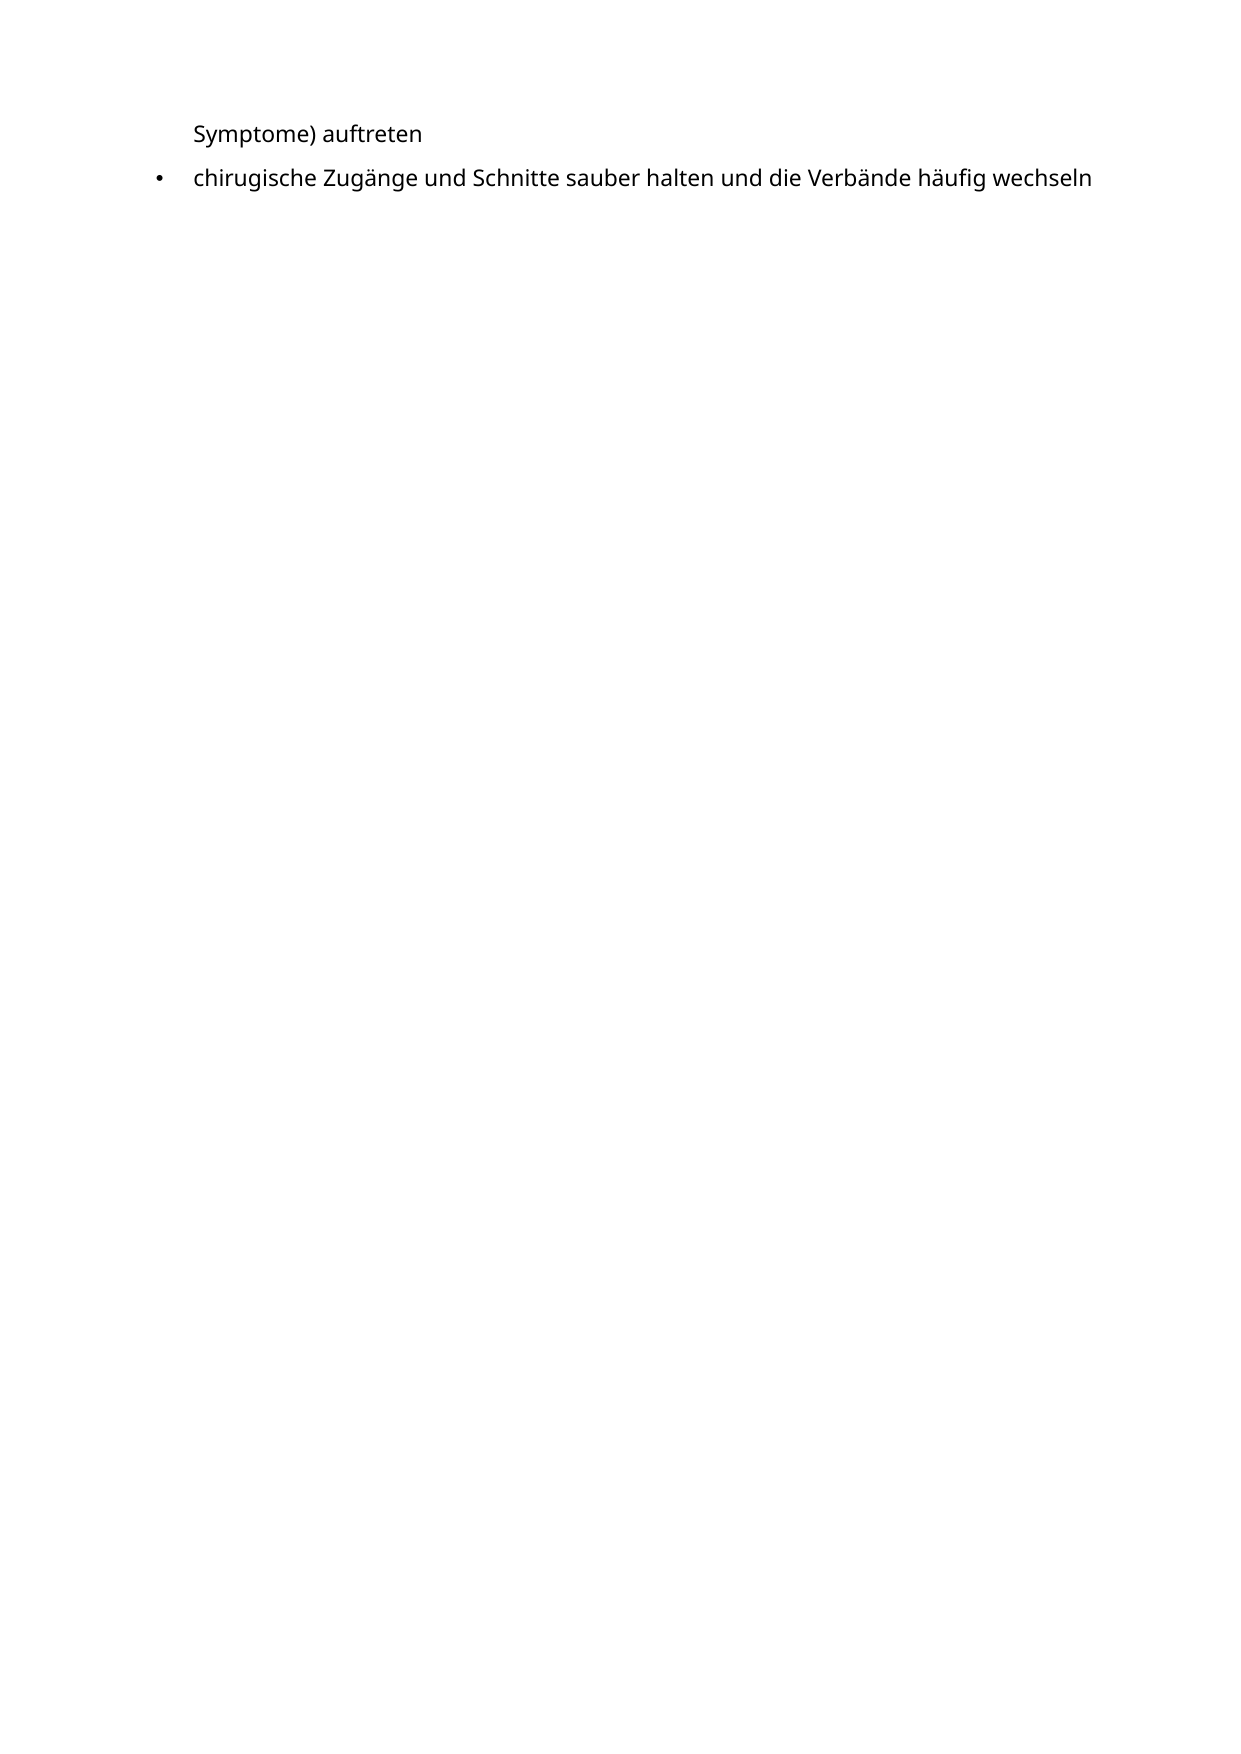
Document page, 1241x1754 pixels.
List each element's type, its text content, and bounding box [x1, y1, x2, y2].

list Symptome) auftreten [156, 118, 1122, 149]
list chirugische Zugänge und Schnitte sauber halten und die Verbände häufig wechseln [156, 162, 1122, 193]
